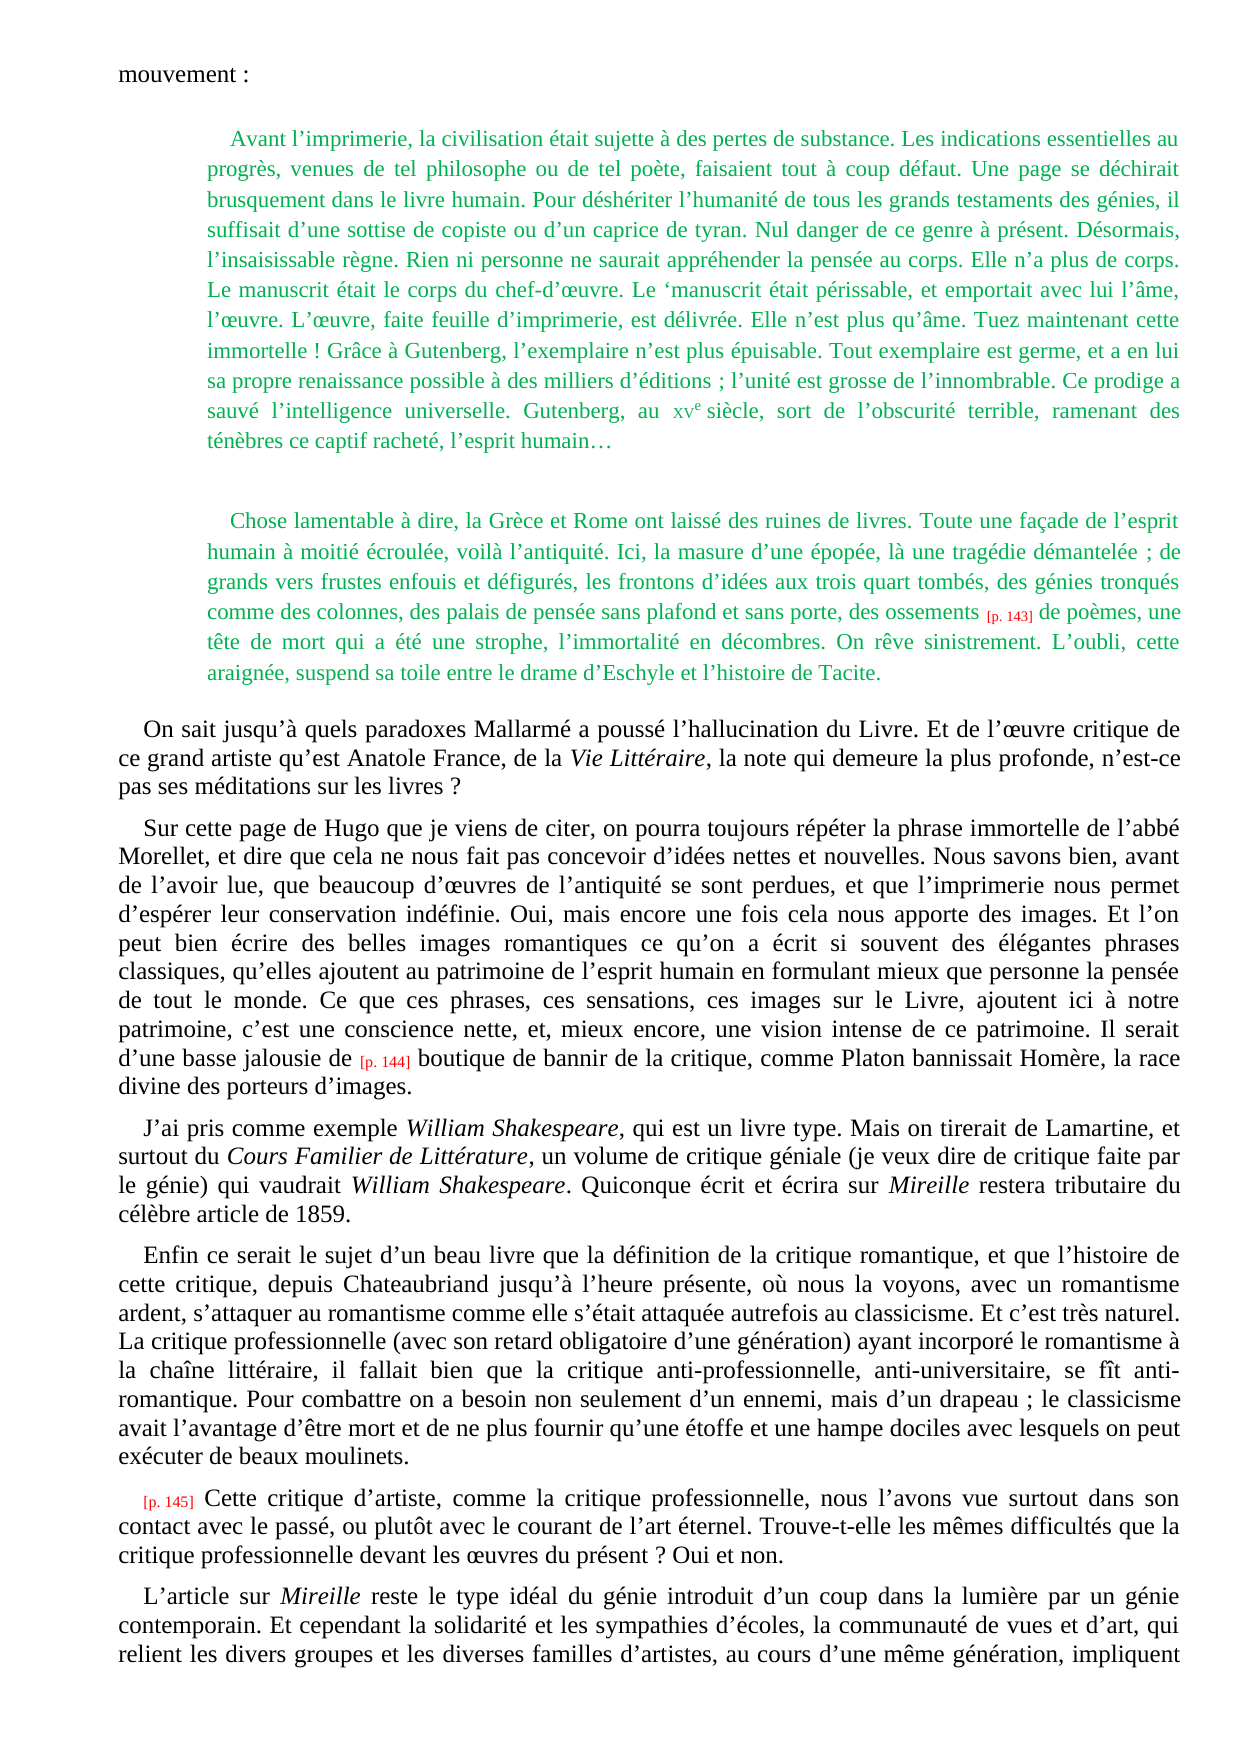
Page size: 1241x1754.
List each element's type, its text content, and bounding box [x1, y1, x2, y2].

text On sait jusqu’à quels paradoxes Mallarmé a poussé l’hallucination du Livre. Et de l’œuvre critique de ce grand artiste qu’est Anatole France, de la Vie Littéraire, la note qui demeure la plus profonde, n’est-ce pas ses méditations sur les livres ? [118, 714, 1181, 800]
text Chose lamentable à dire, la Grèce et Rome ont laissé des ruines de livres. Toute une façade de l’esprit humain à moitié écroulée, voilà l’antiquité. Ici, la masure d’une épopée, là une tragédie démantelée ; de grands vers frustes enfouis et défigurés, les frontons d’idées aux trois quart tombés, des génies tronqués comme des colonnes, des palais de pensée sans plafond et sans porte, des ossements [p. 143] de poèmes, une tête de mort qui a été une strophe, l’immortalité en décombres. On rêve sinistrement. L’oubli, cette araignée, suspend sa toile entre le drame d’Eschyle et l’histoire de Tacite. [207, 508, 1181, 685]
text L’article sur Mireille reste le type idéal du génie introduit d’un coup dans la lumière par un génie contemporain. Et cependant la solidarité et les sympathies d’écoles, la communauté de vues et d’art, qui relient les divers groupes et les diverses familles d’artistes, au cours d’une même génération, impliquent [118, 1581, 1181, 1668]
text Avant l’imprimerie, la civilisation était sujette à des pertes de substance. Les indications essentielles au progrès, venues de tel philosophe ou de tel poète, faisaient tout à coup défaut. Une page se déchirait brusquement dans le livre humain. Pour déshériter l’humanité de tous les grands testaments des génies, il suffisait d’une sottise de copiste ou d’un caprice de tyran. Nul danger de ce genre à présent. Désormais, l’insaisissable règne. Rien ni personne ne saurait appréhender la pensée au corps. Elle n’a plus de corps. Le manuscrit était le corps du chef-d’œuvre. Le ‘manuscrit était périssable, et emportait avec lui l’âme, l’œuvre. L’œuvre, faite feuille d’imprimerie, est délivrée. Elle n’est plus qu’âme. Tuez maintenant cette immortelle ! Grâce à Gutenberg, l’exemplaire n’est plus épuisable. Tout exemplaire est germe, et a en lui sa propre renaissance possible à des milliers d’éditions ; l’unité est grosse de l’innombrable. Ce prodige a sauvé l’intelligence universelle. Gutenberg, au xve siècle, sort de l’obscurité terrible, ramenant des ténèbres ce captif racheté, l’esprit humain… [207, 125, 1181, 454]
text Sur cette page de Hugo que je viens de citer, on pourra toujours répéter la phrase immortelle de l’abbé Morellet, et dire que cela ne nous fait pas concevoir d’idées nettes et nouvelles. Nous savons bien, avant de l’avoir lue, que beaucoup d’œuvres de l’antiquité se sont perdues, et que l’imprimerie nous permet d’espérer leur conservation indéfinie. Oui, mais encore une fois cela nous apporte des images. Et l’on peut bien écrire des belles images romantiques ce qu’on a écrit si souvent des élégantes phrases classiques, qu’elles ajoutent au patrimoine de l’esprit humain en formulant mieux que personne la pensée de tout le monde. Ce que ces phrases, ces sensations, ces images sur le Livre, ajoutent ici à notre patrimoine, c’est une conscience nette, et, mieux encore, une vision intense de ce patrimoine. Il serait d’une basse jalousie de [p. 144] boutique de bannir de la critique, comme Platon bannissait Homère, la race divine des porteurs d’images. [118, 813, 1181, 1100]
text J’ai pris comme exemple William Shakespeare, qui est un livre type. Mais on tirerait de Lamartine, et surtout du Cours Familier de Littérature, un volume de critique géniale (je veux dire de critique faite par le génie) qui vaudrait William Shakespeare. Quiconque écrit et écrira sur Mireille restera tributaire du célèbre article de 1859. [118, 1113, 1181, 1228]
text mouvement : [118, 59, 1181, 88]
text [p. 145] Cette critique d’artiste, comme la critique professionnelle, nous l’avons vue surtout dans son contact avec le passé, ou plutôt avec le courant de l’art éternel. Trouve-t-elle les mêmes difficultés que la critique professionnelle devant les œuvres du présent ? Oui et non. [118, 1483, 1181, 1569]
text Enfin ce serait le sujet d’un beau livre que la définition de la critique romantique, et que l’histoire de cette critique, depuis Chateaubriand jusqu’à l’heure présente, où nous la voyons, avec un romantisme ardent, s’attaquer au romantisme comme elle s’était attaquée autrefois au classicisme. Et c’est très naturel. La critique professionnelle (avec son retard obligatoire d’une génération) ayant incorporé le romantisme à la chaîne littéraire, il fallait bien que la critique anti-professionnelle, anti-universitaire, se fît anti-romantique. Pour combattre on a besoin non seulement d’un ennemi, mais d’un drapeau ; le classicisme avait l’avantage d’être mort et de ne plus fournir qu’une étoffe et une hampe dociles avec lesquels on peut exécuter de beaux moulinets. [118, 1240, 1181, 1470]
